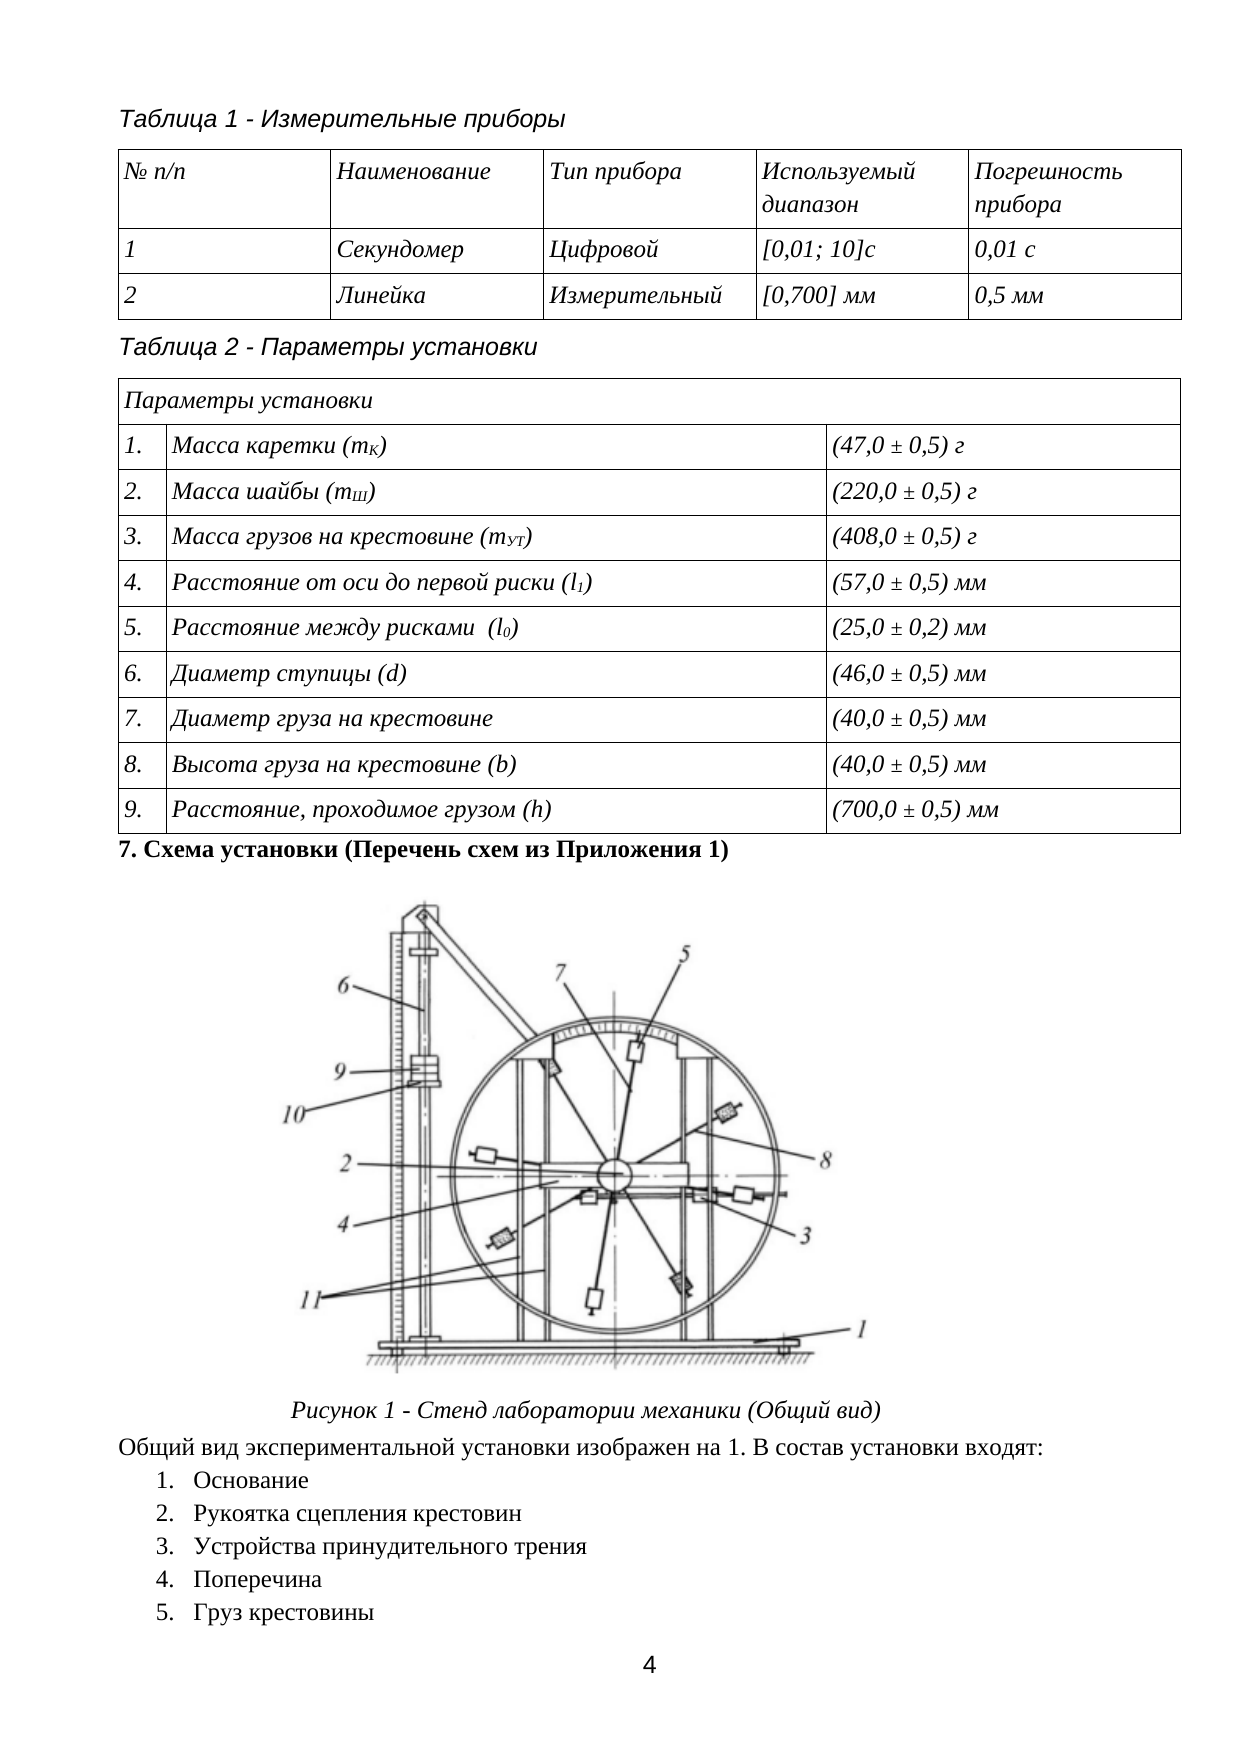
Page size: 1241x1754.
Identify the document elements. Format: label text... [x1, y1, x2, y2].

list Груз крестовины [156, 1597, 1181, 1626]
table_cell Секундомер [331, 229, 543, 273]
table_cell [0,01; 10]c [757, 229, 968, 273]
table_cell Масса шайбы (mШ) [167, 470, 826, 514]
table_cell [0,700] мм [757, 274, 968, 319]
table_cell Масса каретки (mК) [167, 425, 826, 469]
text Рисунок 1 - Стенд лаборатории механики (Общий вид) [270, 1383, 901, 1423]
table_cell (40,0 ± 0,5) мм [827, 743, 1180, 788]
table_cell Измерительный [544, 274, 756, 319]
table_header Тип прибора [544, 150, 756, 228]
table_cell (57,0 ± 0,5) мм [827, 561, 1180, 606]
table_cell 5. [119, 607, 166, 651]
table_cell 8. [119, 743, 166, 788]
table_cell (25,0 ± 0,2) мм [827, 607, 1180, 651]
table_cell 0,5 мм [969, 274, 1181, 319]
list Рукоятка сцепления крестовин [156, 1498, 1181, 1527]
table_cell Масса грузов на крестовине (mУТ) [167, 516, 826, 560]
table_cell Диаметр груза на крестовине [167, 698, 826, 742]
list Устройства принудительного трения [156, 1531, 1181, 1560]
table_cell (40,0 ± 0,5) мм [827, 698, 1180, 742]
list Основание [156, 1465, 1181, 1494]
table_cell 7. [119, 698, 166, 742]
table_cell (46,0 ± 0,5) мм [827, 652, 1180, 697]
table_header Используемый диапазон [757, 150, 968, 228]
table_cell (408,0 ± 0,5) г [827, 516, 1180, 560]
text Таблица 2 - Параметры установки [118, 332, 1181, 361]
text Общий вид экспериментальной установки изображен на Рисунок 1. В состав установки входят: [118, 867, 1181, 1461]
text Таблица 1 - Измерительные приборы [118, 104, 1181, 132]
picture [270, 886, 902, 1383]
table_cell Расстояние, проходимое грузом (h) [167, 789, 826, 833]
list Поперечина [156, 1564, 1181, 1593]
table_cell 2. [119, 470, 166, 514]
table_cell 9. [119, 789, 166, 833]
table_cell 1. [119, 425, 166, 469]
table_cell (700,0 ± 0,5) мм [827, 789, 1180, 833]
table_cell Цифровой [544, 229, 756, 273]
table_cell 2 [119, 274, 330, 319]
table_header Наименование [331, 150, 543, 228]
table_cell (220,0 ± 0,5) г [827, 470, 1180, 514]
table_cell 4. [119, 561, 166, 606]
table_cell 1 [119, 229, 330, 273]
text 7. Схема установки (Перечень схем из Приложения 1) [118, 834, 1181, 863]
table_cell 6. [119, 652, 166, 697]
table_cell Расстояние между рисками (l0) [167, 607, 826, 651]
table_cell 3. [119, 516, 166, 560]
table_header Погрешность прибора [969, 150, 1181, 228]
table_header Параметры установки [119, 379, 1180, 423]
table_cell Линейка [331, 274, 543, 319]
table_cell Высота груза на крестовине (b) [167, 743, 826, 788]
table_cell Расстояние от оси до первой риски (l1) [167, 561, 826, 606]
table_cell Диаметр ступицы (d) [167, 652, 826, 697]
table_header № п/п [119, 150, 330, 228]
table_cell (47,0 ± 0,5) г [827, 425, 1180, 469]
table_cell 0,01 с [969, 229, 1181, 273]
